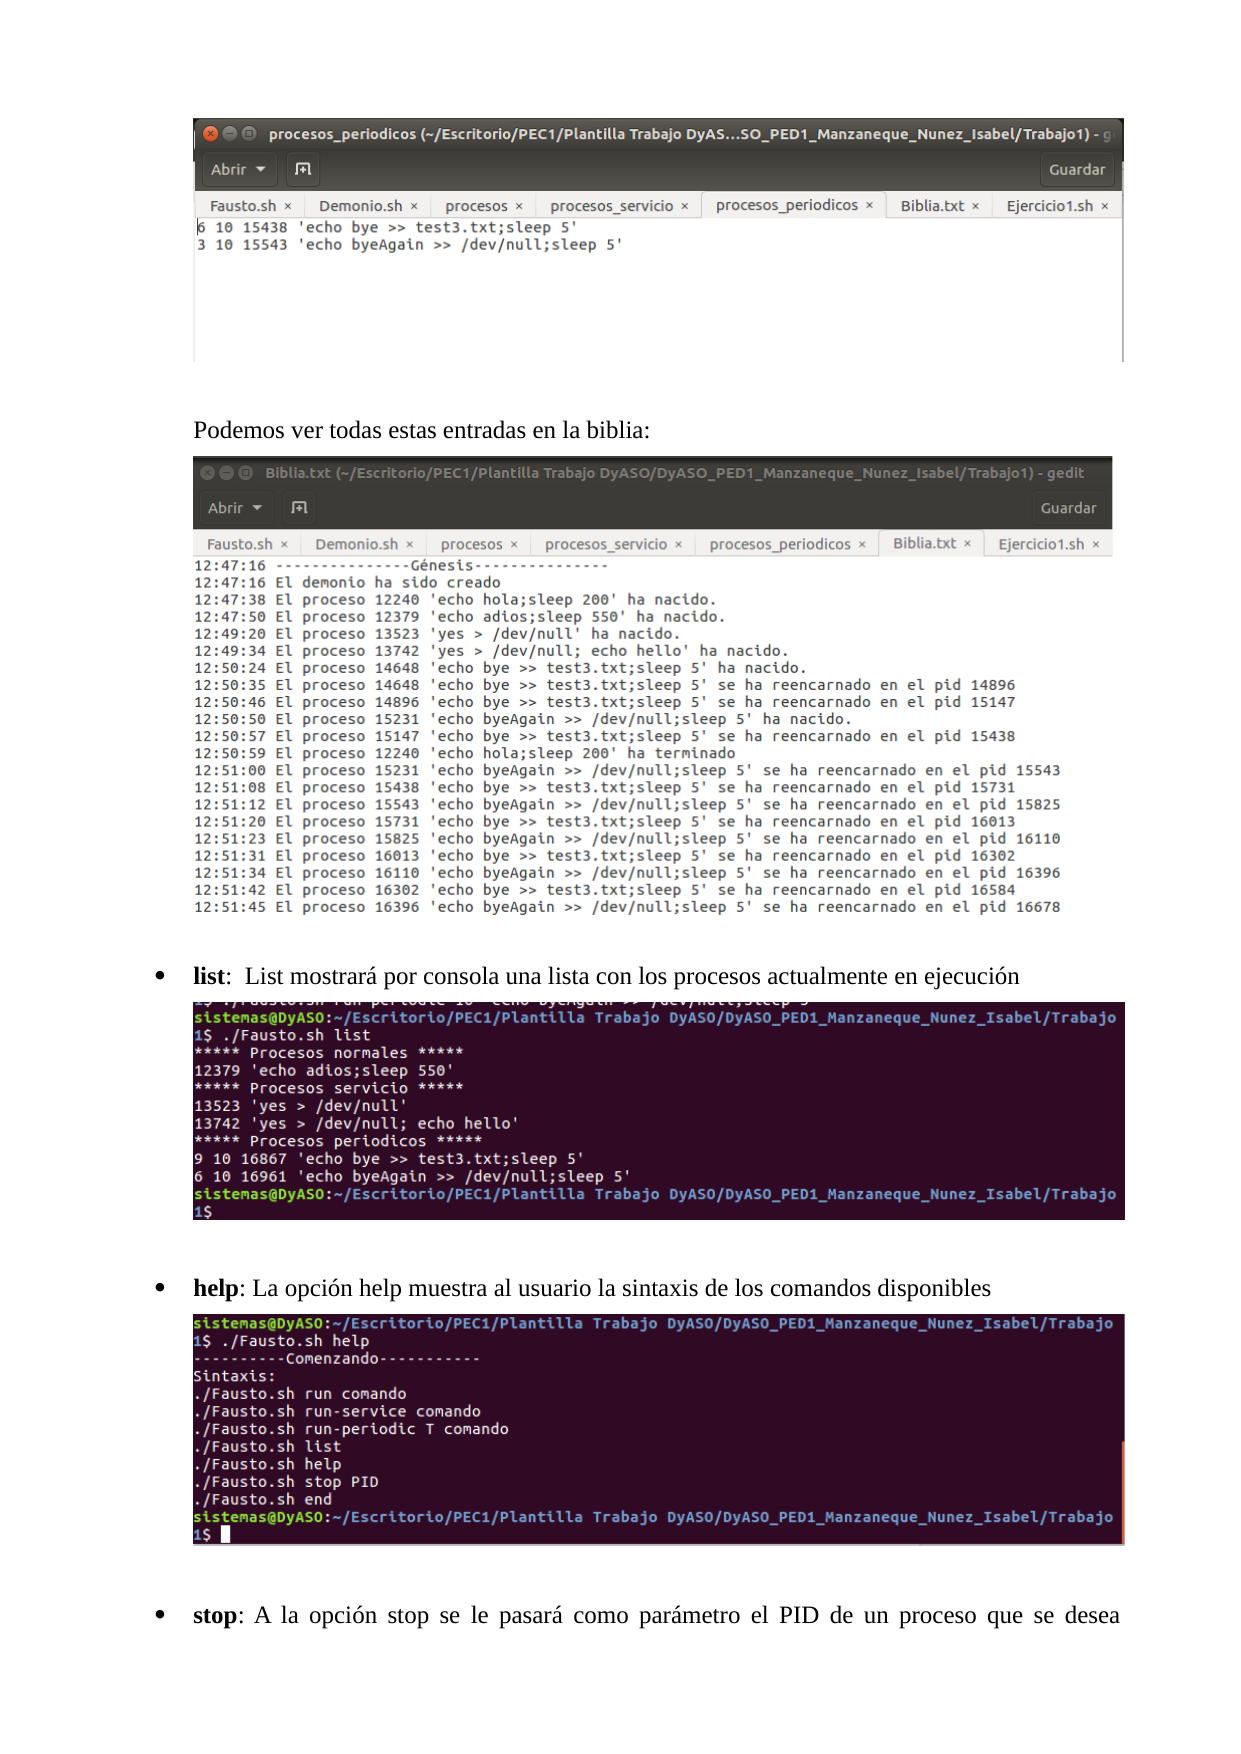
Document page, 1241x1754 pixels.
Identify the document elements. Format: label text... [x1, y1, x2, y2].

list stop: A la opción stop se le pasará como parámetro el PID de un proceso que se desea [156, 1600, 1122, 1628]
text Podemos ver todas estas entradas en la biblia: [193, 415, 1122, 444]
list list: List mostrará por consola una lista con los procesos actualmente en ejecución [156, 961, 1122, 990]
list help: La opción help muestra al usuario la sintaxis de los comandos disponibles [156, 1273, 1122, 1302]
